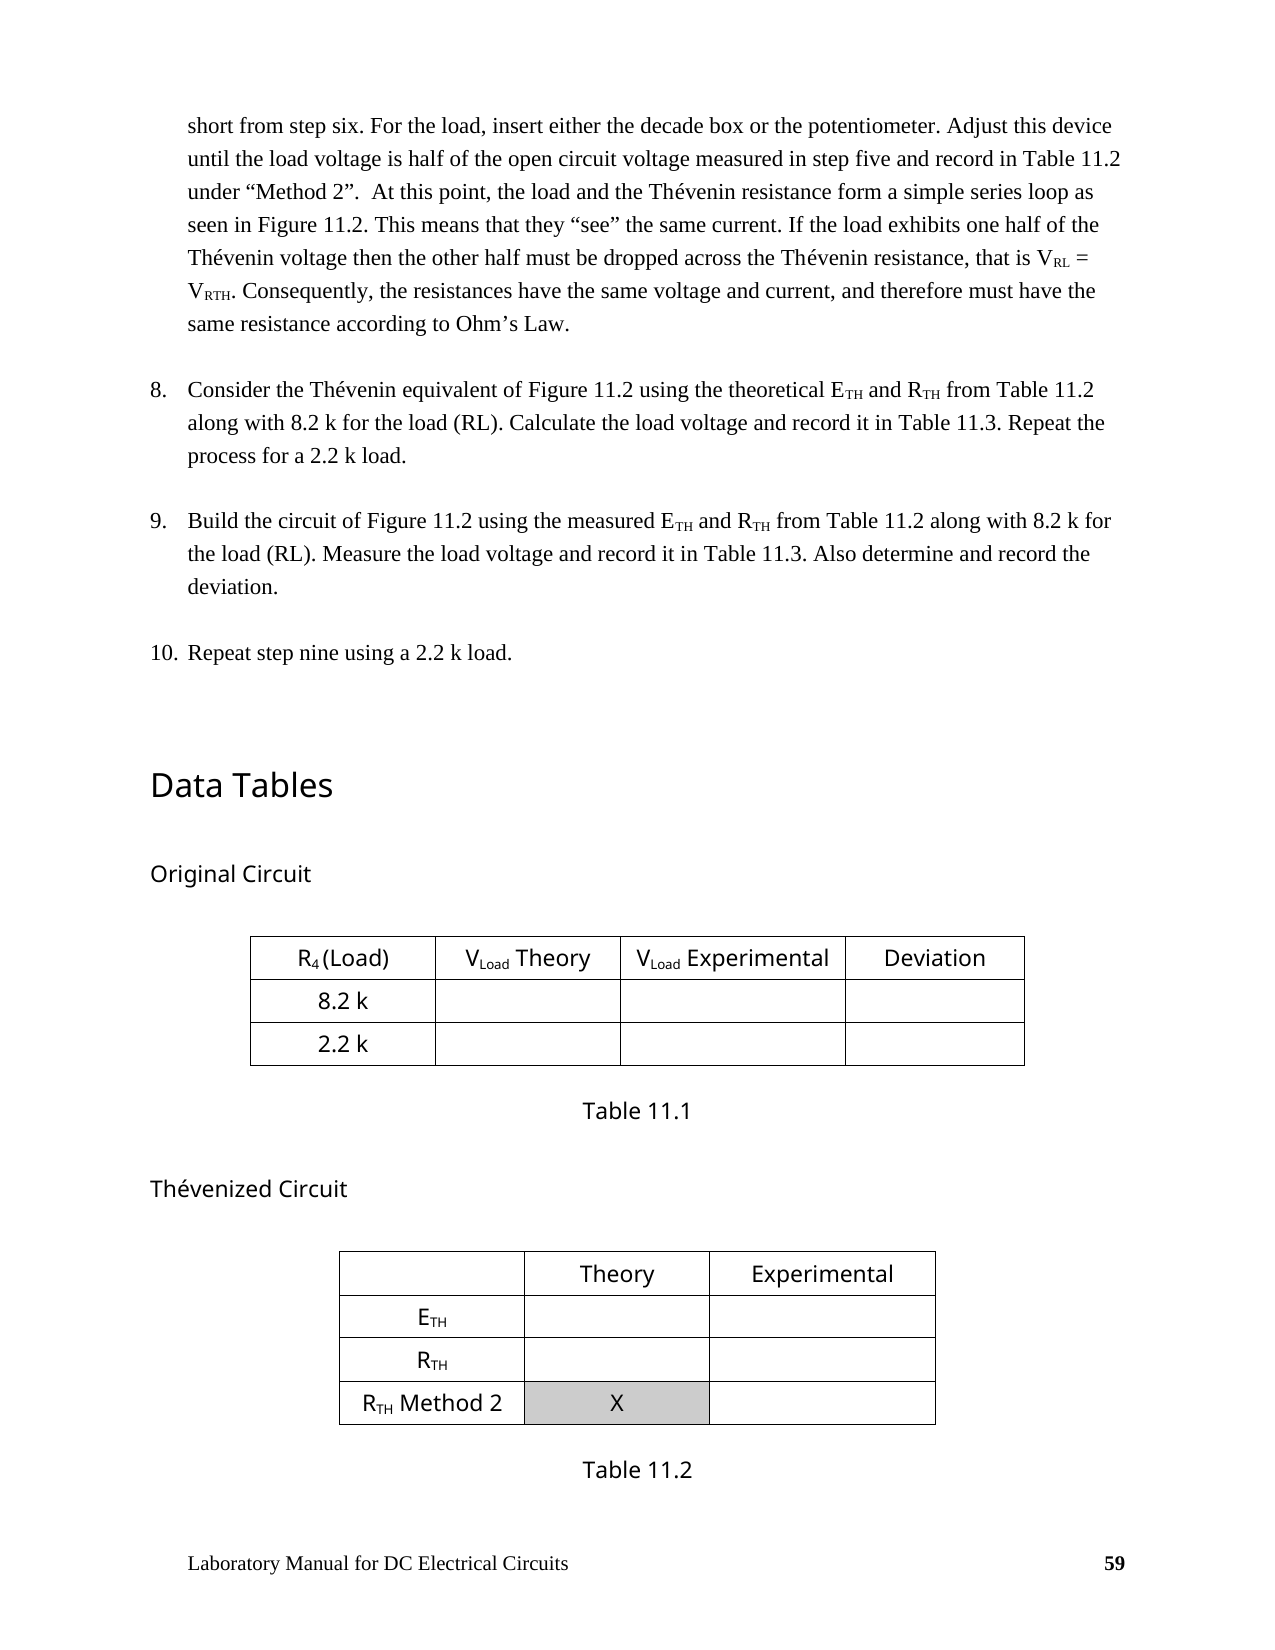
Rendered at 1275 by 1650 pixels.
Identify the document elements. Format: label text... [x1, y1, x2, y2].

table_cell 8.2 k [251, 980, 435, 1022]
table_cell 2.2 k [251, 1023, 435, 1065]
table_header Experimental [710, 1252, 935, 1295]
table_cell [621, 1023, 845, 1065]
table_cell [436, 980, 620, 1022]
list Consider the Thévenin equivalent of Figure 11.2 using the theoretical ETH and RTH from Table 11.2 along with 8.2 k for the load (RL). Calculate the load voltage and record it in Table 11.3. Repeat the process for a 2.2 k load. [150, 376, 1125, 468]
table_cell RTH Method 2 [340, 1382, 524, 1424]
list Build the circuit of Figure 11.2 using the measured ETH and RTH from Table 11.2 along with 8.2 k for the load (RL). Measure the load voltage and record it in Table 11.3. Also determine and record the deviation. [150, 507, 1125, 600]
text Table 11.1 [150, 1095, 1125, 1126]
table_cell [525, 1338, 709, 1381]
text Original Circuit [150, 858, 1125, 889]
table_cell RTH [340, 1338, 524, 1381]
text Thévenized Circuit [150, 1173, 1125, 1204]
table_header [340, 1252, 524, 1295]
table_cell X [525, 1382, 709, 1424]
list short from step six. For the load, insert either the decade box or the potentiometer. Adjust this device until the load voltage is half of the open circuit voltage measured in step five and record in Table 11.2 under “Method 2”. At this point, the load and the Thévenin resistance form a simple series loop as seen in Figure 11.2. This means that they “see” the same current. If the load exhibits one half of the Thévenin voltage then the other half must be dropped across the Thévenin resistance, that is VRL = VRTH. Consequently, the resistances have the same voltage and current, and therefore must have the same resistance according to Ohm’s Law. [150, 112, 1125, 336]
table_cell [846, 1023, 1024, 1065]
list Repeat step nine using a 2.2 k load. [150, 639, 1125, 666]
table_header VLoad Experimental [621, 937, 845, 979]
table_cell [525, 1296, 709, 1337]
table_header Theory [525, 1252, 709, 1295]
table_cell [710, 1338, 935, 1381]
table_cell ETH [340, 1296, 524, 1337]
table_cell [846, 980, 1024, 1022]
table_cell [710, 1296, 935, 1337]
table_cell [621, 980, 845, 1022]
text Table 11.2 [150, 1454, 1125, 1485]
table_cell [710, 1382, 935, 1424]
table_header R4 (Load) [251, 937, 435, 979]
table_header VLoad Theory [436, 937, 620, 979]
table_cell [436, 1023, 620, 1065]
table_header Deviation [846, 937, 1024, 979]
text Data Tables [150, 762, 1125, 807]
